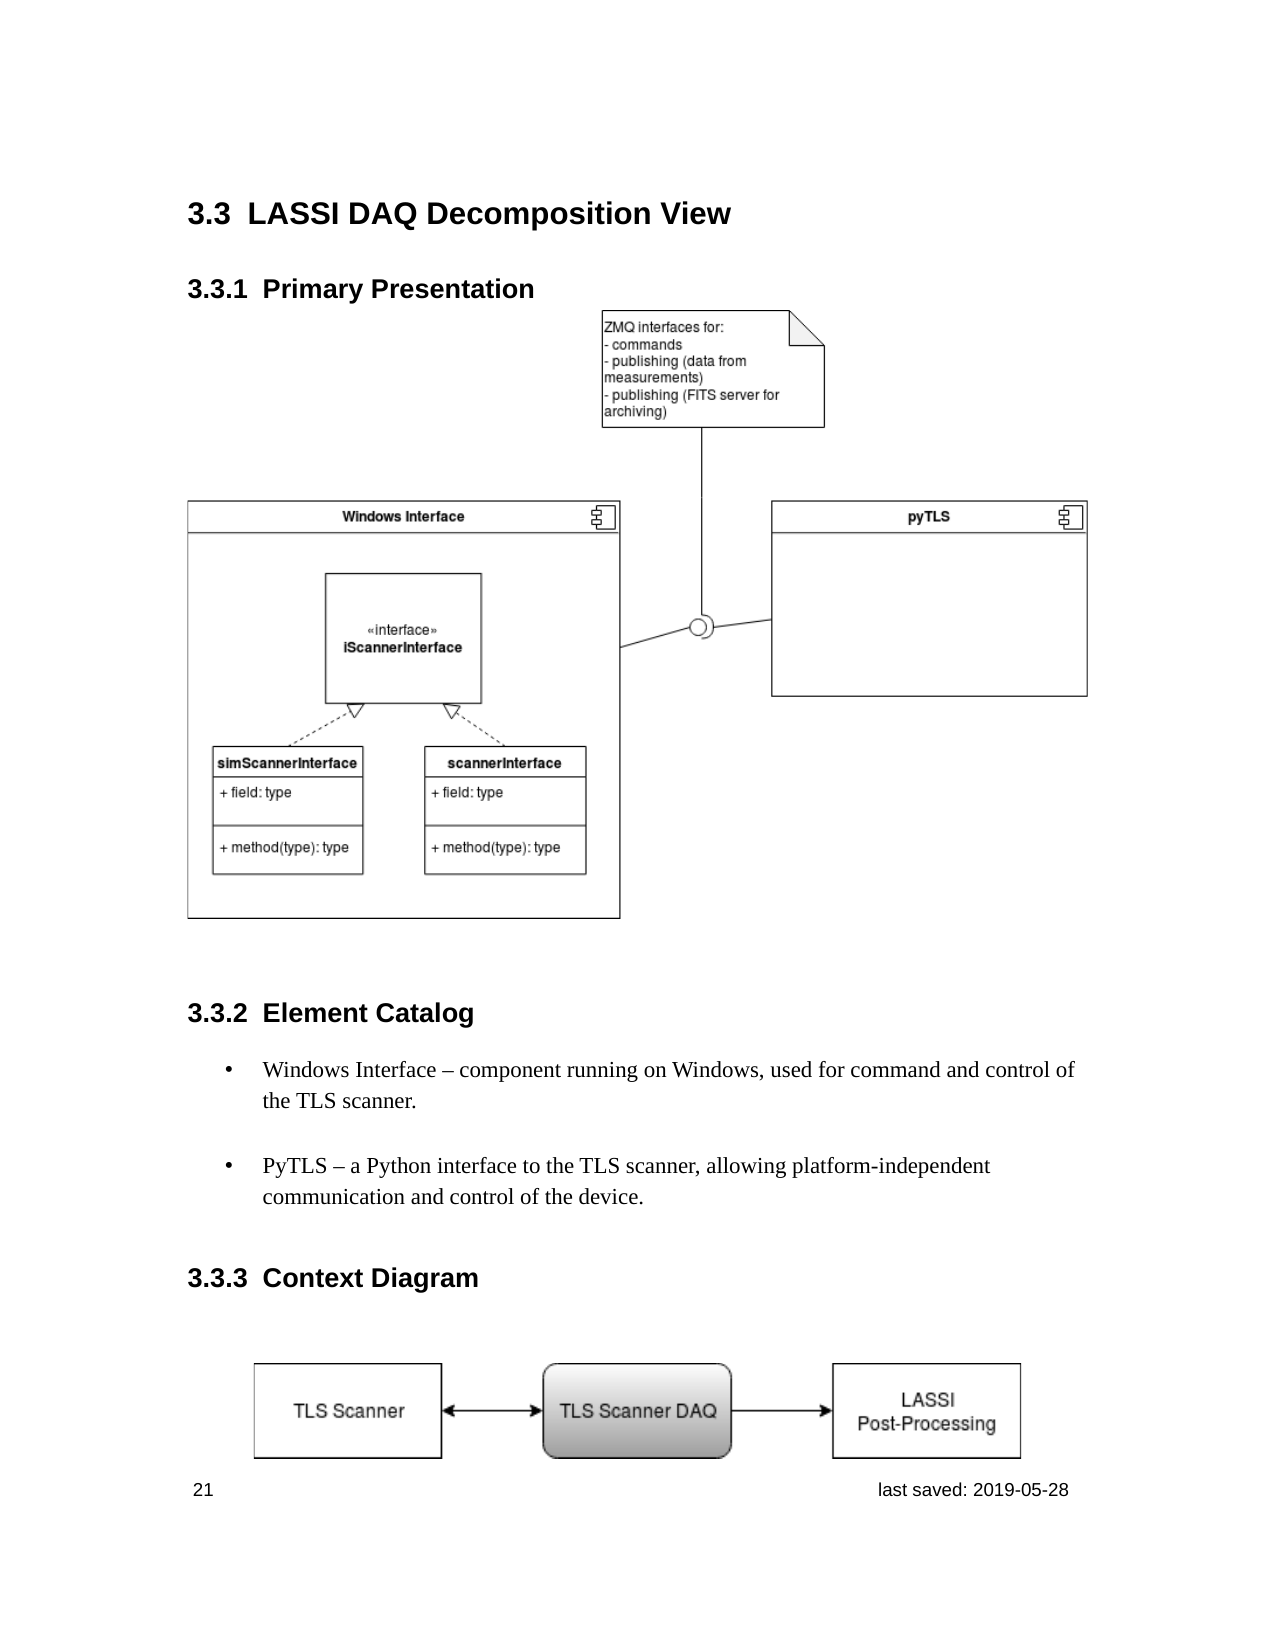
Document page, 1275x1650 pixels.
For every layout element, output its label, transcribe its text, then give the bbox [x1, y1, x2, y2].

list PyTLS – a Python interface to the TLS scanner, allowing platform-independent communication and control of the device. [225, 1147, 1087, 1209]
subtitle Element Catalog [187, 993, 1087, 1028]
subtitle LASSI DAQ Decomposition View [187, 192, 1087, 231]
picture [253, 1363, 1022, 1459]
list Windows Interface – component running on Windows, used for command and control of the TLS scanner. [225, 1051, 1087, 1114]
picture [187, 310, 1088, 919]
subtitle Primary Presentation [187, 269, 1087, 304]
subtitle Context Diagram [187, 1257, 1087, 1293]
